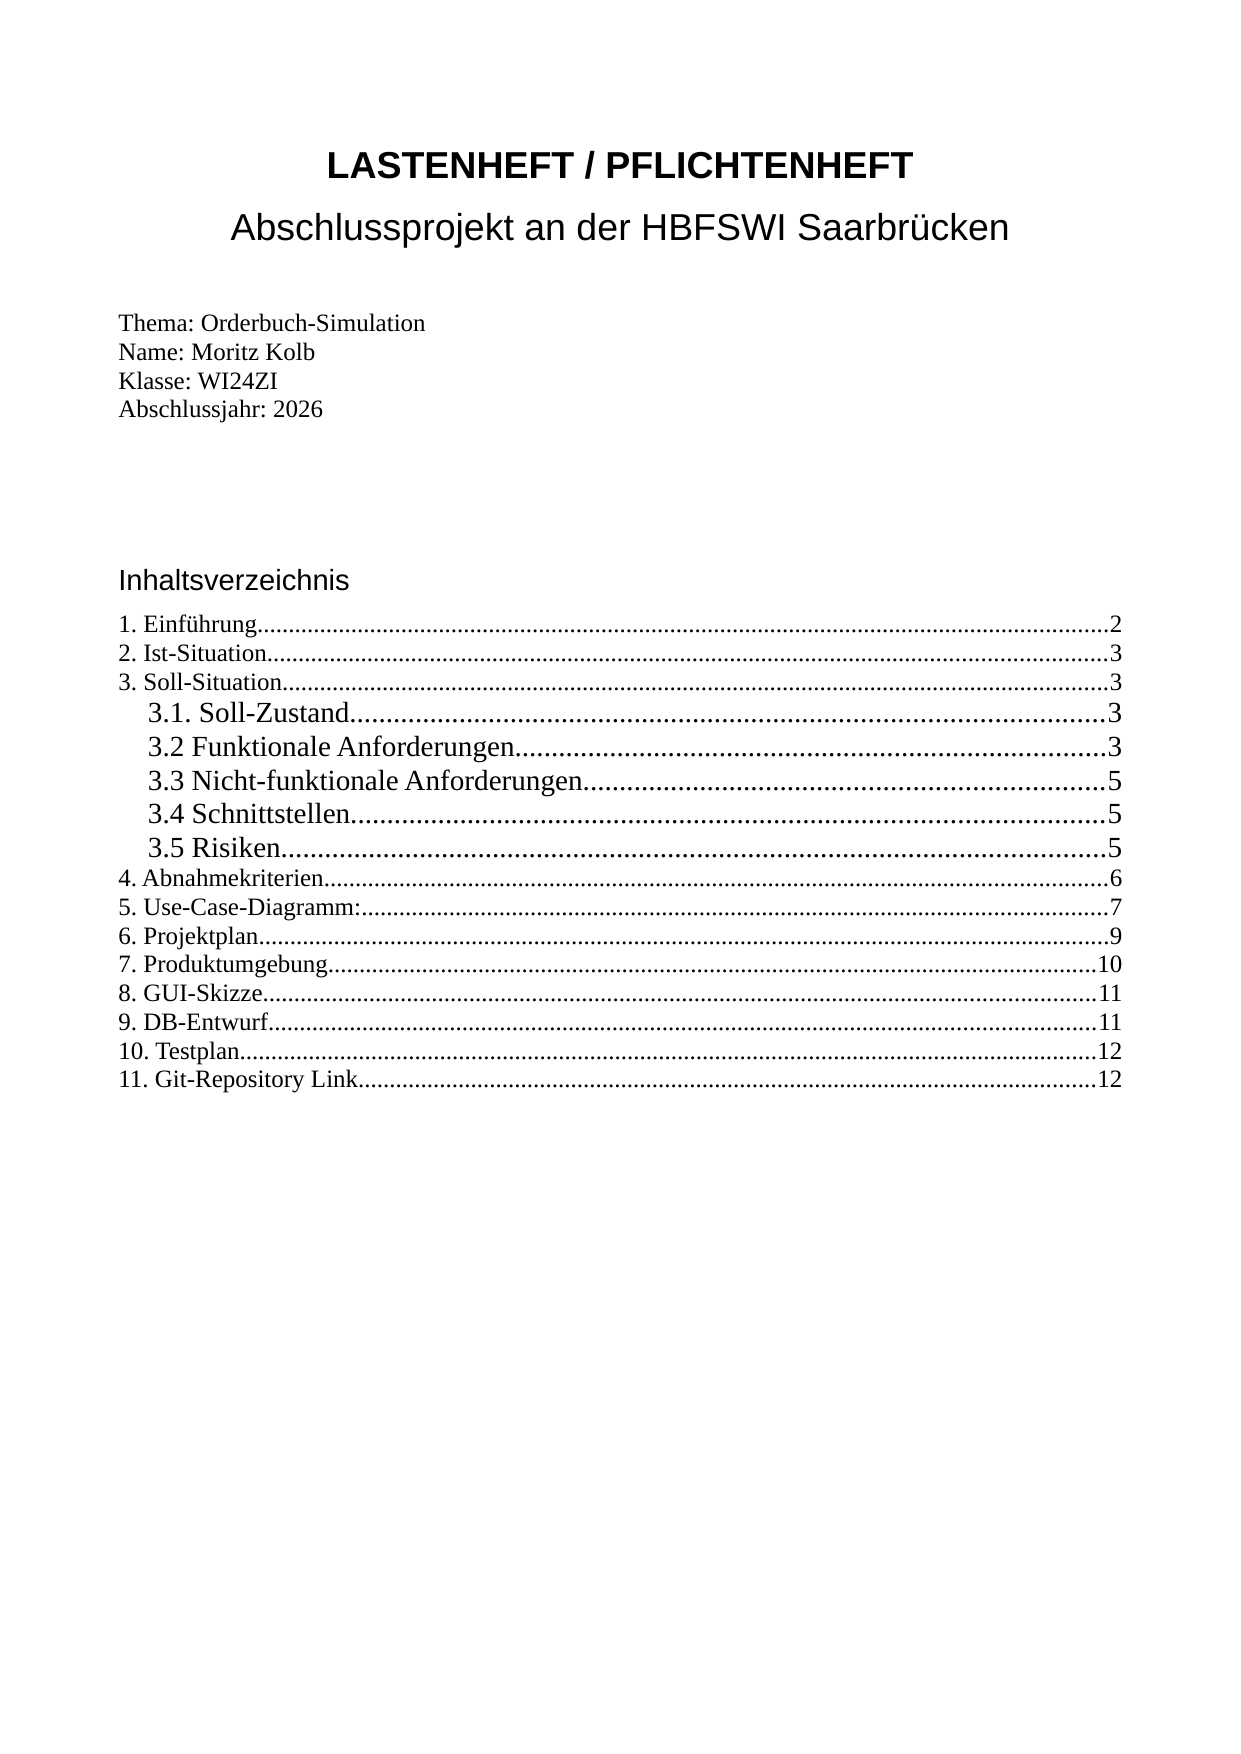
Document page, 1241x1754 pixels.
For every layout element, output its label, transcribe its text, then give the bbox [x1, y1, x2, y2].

text 10. Testplan 12 [118, 1036, 1122, 1064]
text 3.1. Soll-Zustand 3 [148, 696, 1122, 729]
text 3.2 Funktionale Anforderungen 3 [148, 729, 1122, 763]
text 6. Projektplan 9 [118, 921, 1122, 949]
text 3.4 Schnittstellen 5 [148, 796, 1122, 830]
title LASTENHEFT / PFLICHTENHEFT [118, 143, 1122, 186]
text Thema: Orderbuch-Simulation [118, 308, 1122, 337]
text 2. Ist-Situation 3 [118, 638, 1122, 667]
text 9. DB-Entwurf 11 [118, 1007, 1122, 1036]
text 5. Use-Case-Diagramm: 7 [118, 892, 1122, 921]
text 7. Produktumgebung 10 [118, 949, 1122, 978]
text Klasse: WI24ZI [118, 366, 1122, 394]
text 11. Git-Repository Link 12 [118, 1064, 1122, 1093]
text 3.3 Nicht-funktionale Anforderungen 5 [148, 763, 1122, 796]
text 3. Soll-Situation 3 [118, 667, 1122, 696]
text Name: Moritz Kolb [118, 337, 1122, 366]
subtitle Inhaltsverzeichnis [118, 563, 1122, 597]
text 1. Einführung 2 [118, 609, 1122, 638]
text 8. GUI-Skizze 11 [118, 978, 1122, 1007]
text 4. Abnahmekriterien 6 [118, 863, 1122, 892]
text Abschlussjahr: 2026 [118, 394, 1122, 423]
text 3.5 Risiken 5 [148, 830, 1122, 863]
subtitle Abschlussprojekt an der HBFSWI Saarbrücken [118, 205, 1122, 248]
